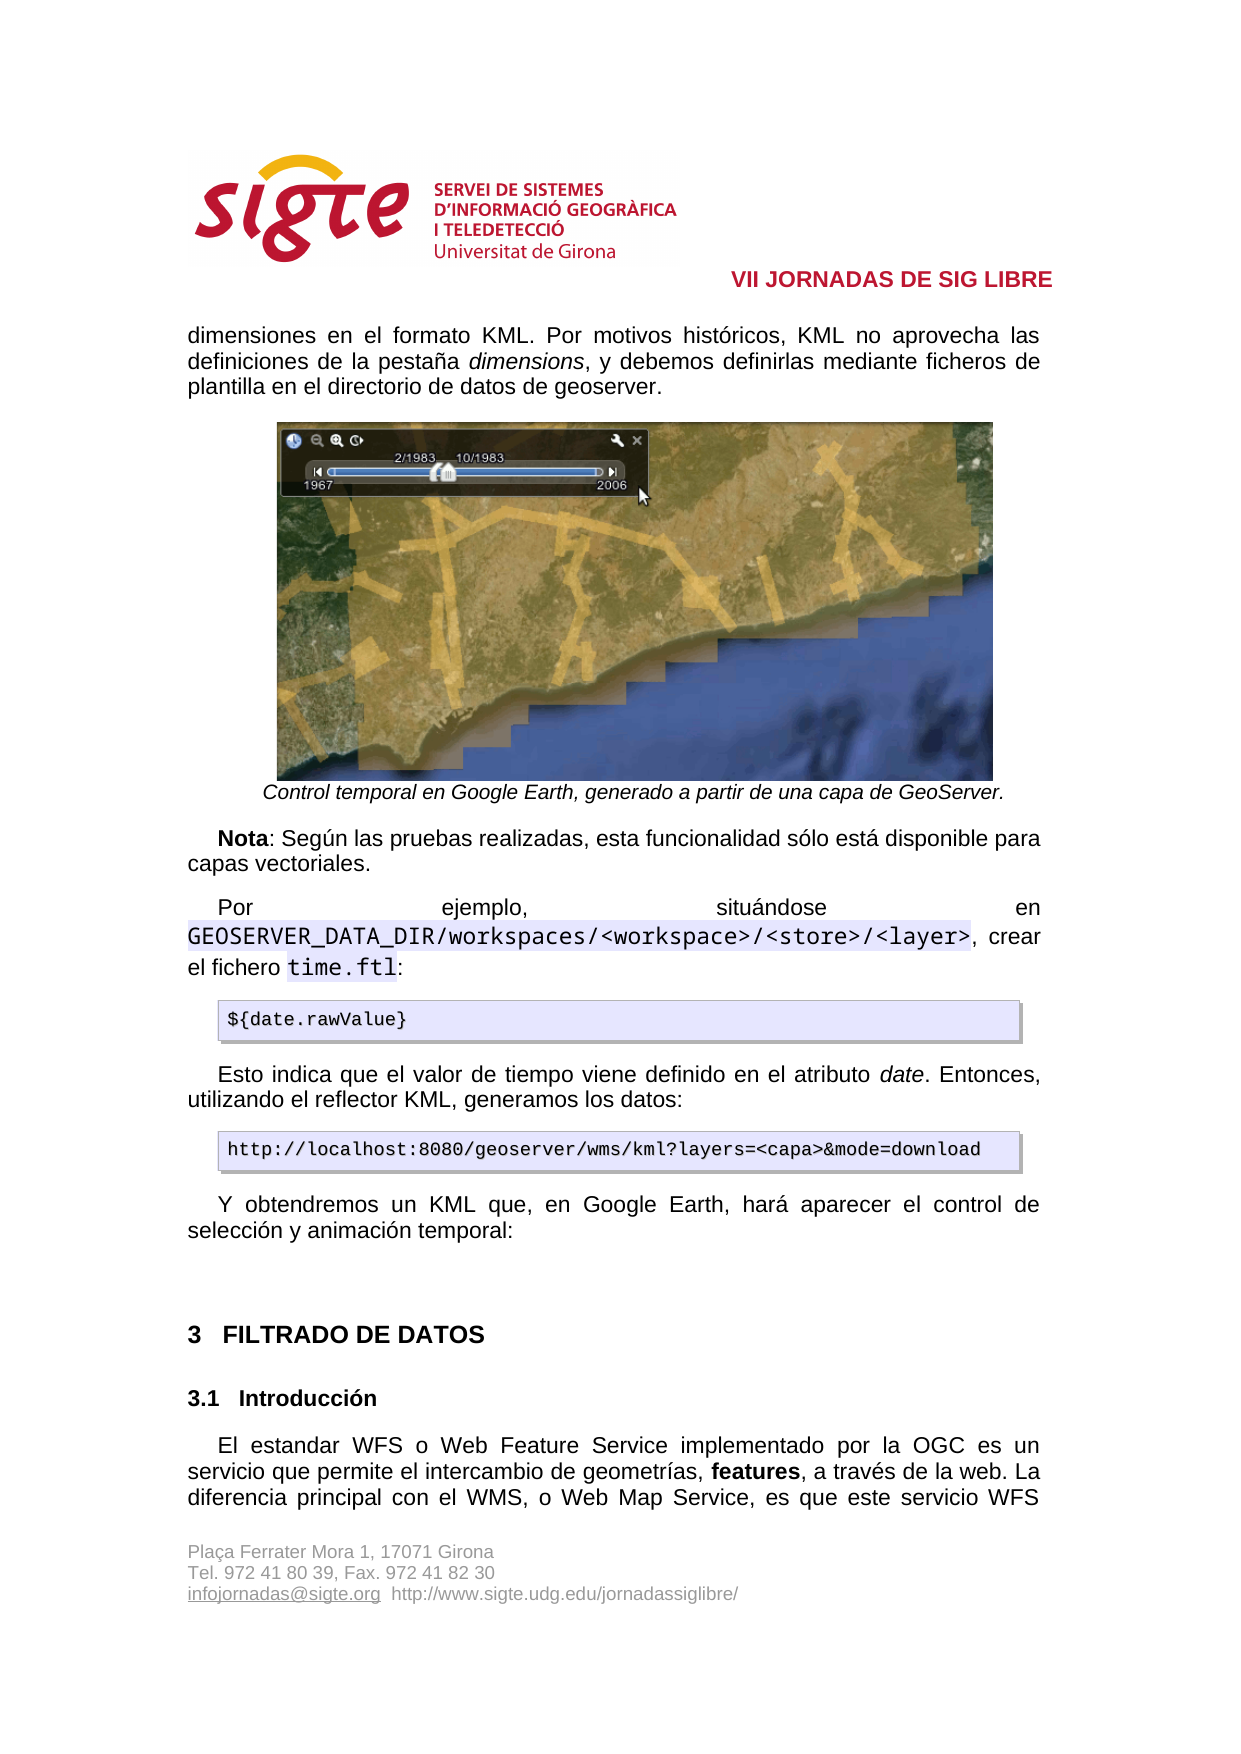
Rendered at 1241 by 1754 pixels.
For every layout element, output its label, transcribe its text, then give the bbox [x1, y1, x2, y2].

text Nota: Según las pruebas realizadas, esta funcionalidad sólo está disponible para capas vectoriales. [219, 414, 1051, 813]
text http://localhost:8080/geoserver/wms/kml?layers=<capa>&mode=download [219, 1132, 1019, 1170]
text Esto indica que el valor de tiempo viene definido en el atributo date. Entonces, utilizando el reflector KML, generamos los datos: [187, 1062, 1041, 1113]
text Nota: Según las pruebas realizadas, esta funcionalidad sólo está disponible para capas vectoriales. [187, 417, 1041, 876]
subtitle 3 Filtrado de datos [187, 1321, 1053, 1348]
picture [276, 422, 993, 781]
text dimensiones en el formato KML. Por motivos históricos, KML no aprovecha las definiciones de la pestaña dimensions, y debemos definirlas mediante ficheros de plantilla en el directorio de datos de geoserver. [187, 323, 1041, 399]
picture [187, 150, 680, 267]
text Control temporal en Google Earth, generado a partir de una capa de GeoServer. [228, 459, 1042, 804]
text Por ejemplo, situándose en GEOSERVER_DATA_DIR/workspaces/<workspace>/<store>/<layer>, crear el fichero time.ftl: [187, 894, 1041, 982]
text ${date.rawValue} [219, 1001, 1019, 1040]
text Y obtendremos un KML que, en Google Earth, hará aparecer el control de selección y animación temporal: [187, 1192, 1041, 1243]
text El estandar WFS o Web Feature Service implementado por la OGC es un servicio que permite el intercambio de geometrías, features, a través de la web. La diferencia principal con el WMS, o Web Map Service, es que este servicio WFS [187, 1433, 1041, 1510]
subtitle 3.1 Introducción [187, 1386, 1053, 1412]
